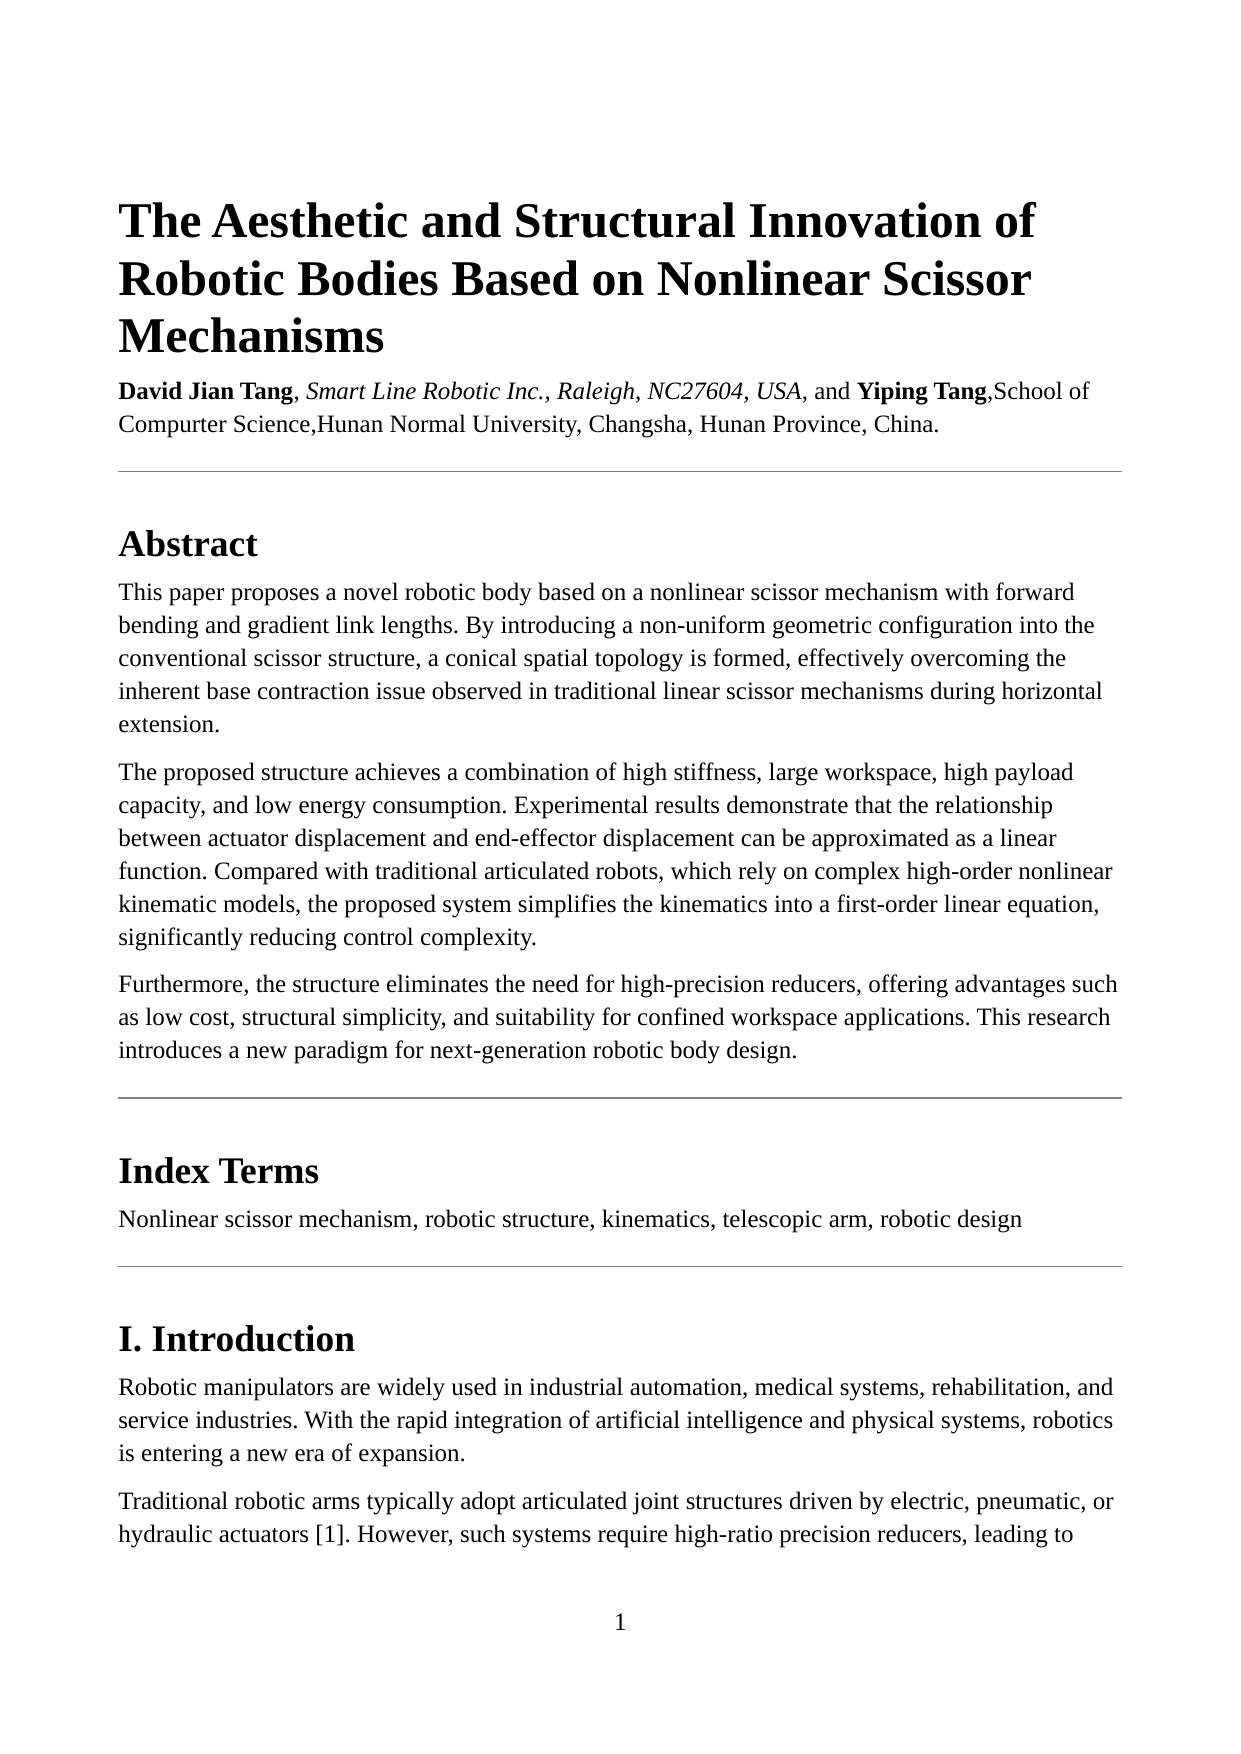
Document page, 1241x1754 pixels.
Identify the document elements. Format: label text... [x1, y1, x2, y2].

text The proposed structure achieves a combination of high stiffness, large workspace, high payload capacity, and low energy consumption. Experimental results demonstrate that the relationship between actuator displacement and end-effector displacement can be approximated as a linear function. Compared with traditional articulated robots, which rely on complex high-order nonlinear kinematic models, the proposed system simplifies the kinematics into a first-order linear equation, significantly reducing control complexity. [118, 757, 1122, 951]
text Robotic manipulators are widely used in industrial automation, medical systems, rehabilitation, and service industries. With the rapid integration of artificial intelligence and physical systems, robotics is entering a new era of expansion. [118, 1372, 1122, 1467]
subtitle The Aesthetic and Structural Innovation of Robotic Bodies Based on Nonlinear Scissor Mechanisms [118, 191, 1122, 363]
text Furthermore, the structure eliminates the need for high-precision reducers, offering advantages such as low cost, structural simplicity, and suitability for confined workspace applications. This research introduces a new paradigm for next-generation robotic body design. [118, 969, 1122, 1064]
subtitle Abstract [118, 521, 1122, 564]
subtitle Index Terms [118, 1148, 1122, 1191]
text Nonlinear scissor mechanism, robotic structure, kinematics, telescopic arm, robotic design [118, 1204, 1122, 1233]
subtitle I. Introduction [118, 1317, 1122, 1360]
text Traditional robotic arms typically adopt articulated joint structures driven by electric, pneumatic, or hydraulic actuators [1]. However, such systems require high-ratio precision reducers, leading to [118, 1486, 1122, 1548]
text This paper proposes a novel robotic body based on a nonlinear scissor mechanism with forward bending and gradient link lengths. By introducing a non-uniform geometric configuration into the conventional scissor structure, a conical spatial topology is formed, effectively overcoming the inherent base contraction issue observed in traditional linear scissor mechanisms during horizontal extension. [118, 577, 1122, 738]
text David Jian Tang, Smart Line Robotic Inc., Raleigh, NC27604, USA, and Yiping Tang,School of Compurter Science,Hunan Normal University, Changsha, Hunan Province, China. [118, 376, 1122, 437]
